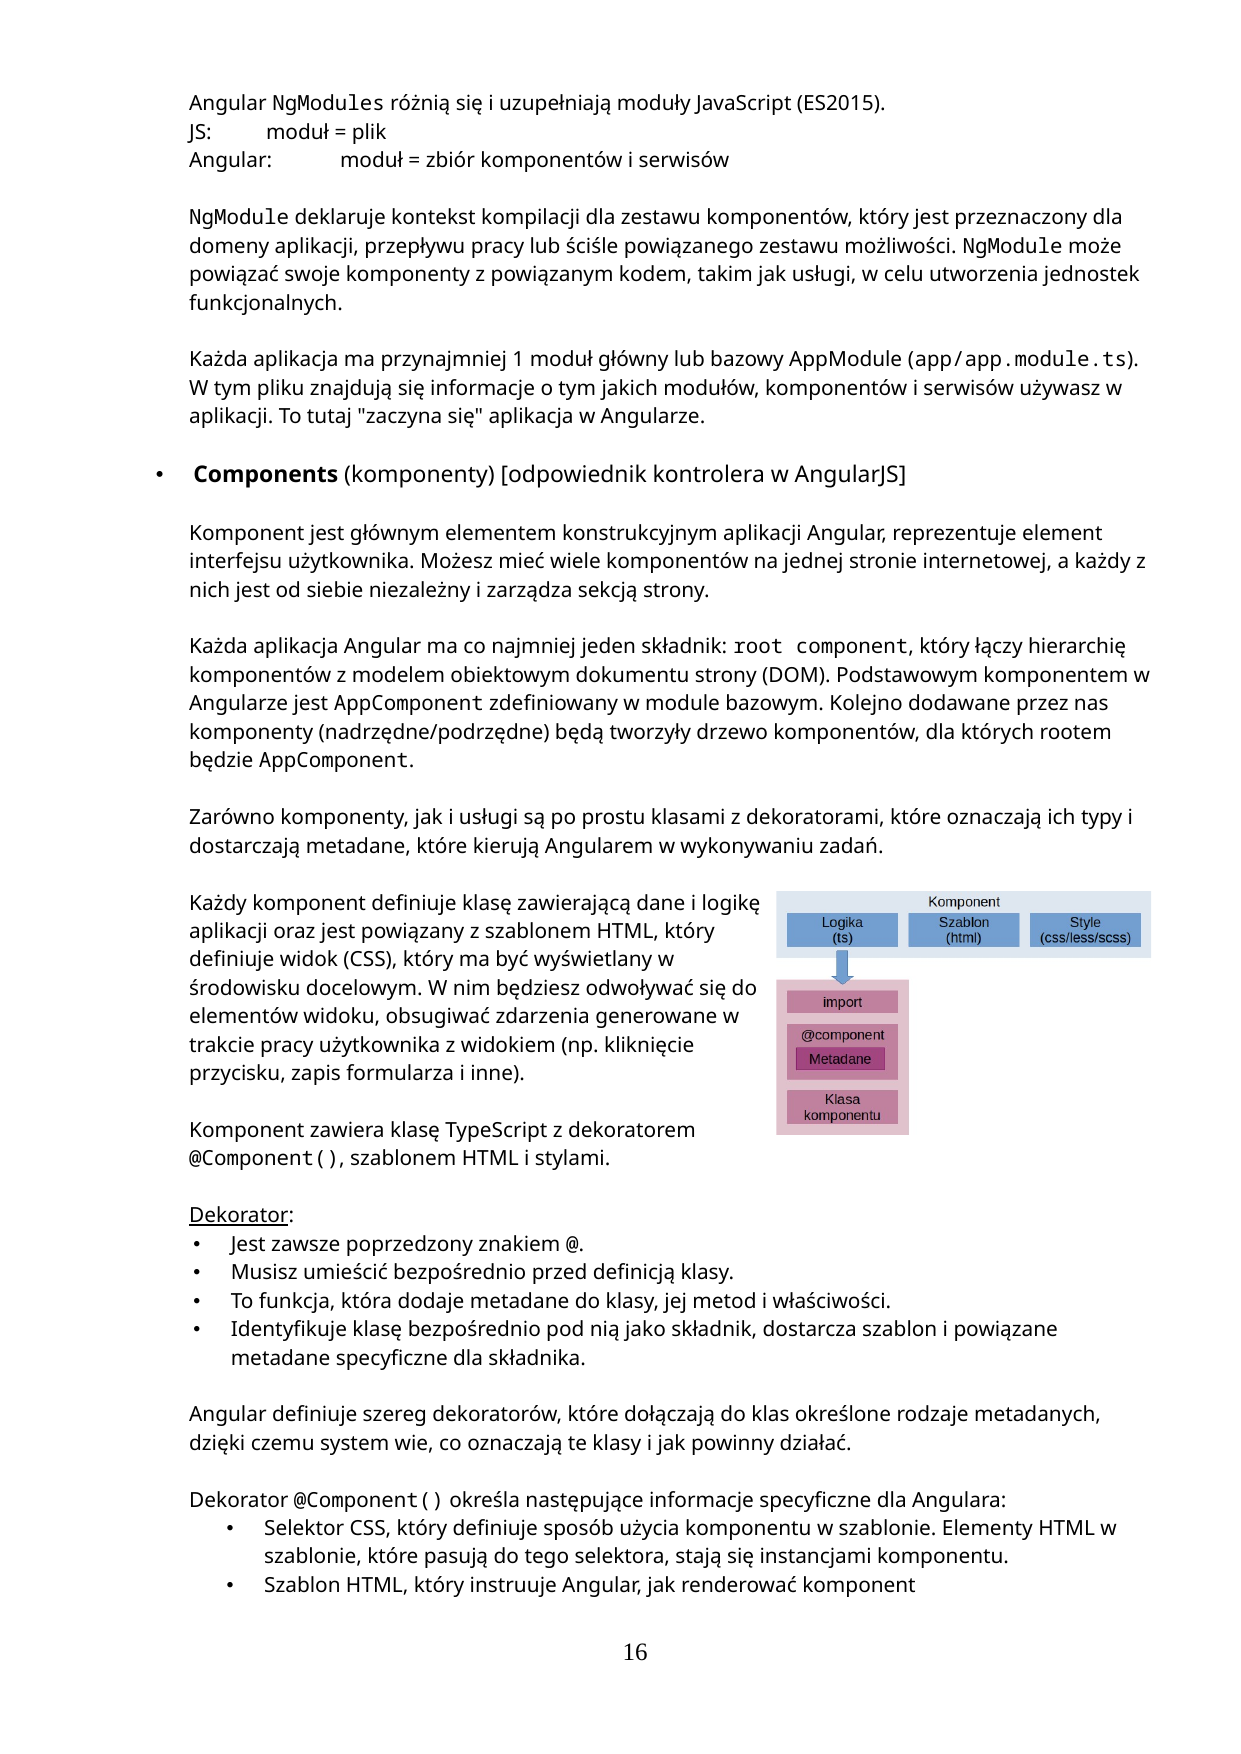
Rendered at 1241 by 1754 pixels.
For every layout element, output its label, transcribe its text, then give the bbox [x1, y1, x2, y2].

list Selektor CSS, który definiuje sposób użycia komponentu w szablonie. Elementy HTML w szablonie, które pasują do tego selektora, stają się instancjami komponentu. [226, 1513, 1152, 1570]
text Komponent jest głównym elementem konstrukcyjnym aplikacji Angular, reprezentuje element interfejsu użytkownika. Możesz mieć wiele komponentów na jednej stronie internetowej, a każdy z nich jest od siebie niezależny i zarządza sekcją strony. [189, 518, 1152, 603]
list To funkcja, która dodaje metadane do klasy, jej metod i właściwości. [193, 1286, 1152, 1314]
list Identyfikuje klasę bezpośrednio pod nią jako składnik, dostarcza szablon i powiązane metadane specyficzne dla składnika. [193, 1314, 1152, 1371]
text W tym pliku znajdują się informacje o tym jakich modułów, komponentów i serwisów używasz w aplikacji. To tutaj "zaczyna się" aplikacja w Angularze. [189, 373, 1152, 430]
text Każda aplikacja Angular ma co najmniej jeden składnik: root component, który łączy hierarchię komponentów z modelem obiektowym dokumentu strony (DOM). Podstawowym komponentem w Angularze jest AppComponent zdefiniowany w module bazowym. Kolejno dodawane przez nas komponenty (nadrzędne/podrzędne) będą tworzyły drzewo komponentów, dla których rootem będzie AppComponent. [189, 632, 1152, 774]
text Dekorator @Component() określa następujące informacje specyficzne dla Angulara: [189, 1485, 1152, 1513]
text Angular definiuje szereg dekoratorów, które dołączają do klas określone rodzaje metadanych, dzięki czemu system wie, co oznaczają te klasy i jak powinny działać. [189, 1399, 1152, 1456]
text Każda aplikacja ma przynajmniej 1 moduł główny lub bazowy AppModule (app/app.module.ts). [189, 344, 1152, 373]
text Dekorator: [189, 1200, 1152, 1229]
text NgModule deklaruje kontekst kompilacji dla zestawu komponentów, który jest przeznaczony dla domeny aplikacji, przepływu pracy lub ściśle powiązanego zestawu możliwości. NgModule może powiązać swoje komponenty z powiązanym kodem, takim jak usługi, w celu utworzenia jednostek funkcjonalnych. [189, 202, 1152, 316]
text Każdy komponent definiuje klasę zawierającą dane i logikę aplikacji oraz jest powiązany z szablonem HTML, który definiuje widok (CSS), który ma być wyświetlany w środowisku docelowym. W nim będziesz odwoływać się do elementów widoku, obsugiwać zdarzenia generowane w trakcie pracy użytkownika z widokiem (np. kliknięcie przycisku, zapis formularza i inne). [189, 888, 1152, 1087]
text JS: moduł = plik [189, 117, 1152, 145]
text Komponent zawiera klasę TypeScript z dekoratorem @Component(), szablonem HTML i stylami. [189, 1115, 1152, 1172]
list Musisz umieścić bezpośrednio przed definicją klasy. [193, 1257, 1152, 1286]
list Components (komponenty) [odpowiednik kontrolera w AngularJS] [156, 458, 1152, 489]
list Jest zawsze poprzedzony znakiem @. [193, 1229, 1152, 1257]
list Szablon HTML, który instruuje Angular, jak renderować komponent [226, 1570, 1152, 1598]
text Zarówno komponenty, jak i usługi są po prostu klasami z dekoratorami, które oznaczają ich typy i dostarczają metadane, które kierują Angularem w wykonywaniu zadań. [189, 802, 1152, 859]
text Angular NgModules różnią się i uzupełniają moduły JavaScript (ES2015). [189, 88, 1152, 117]
picture [776, 891, 1152, 1135]
text Angular: moduł = zbiór komponentów i serwisów [189, 145, 1152, 174]
